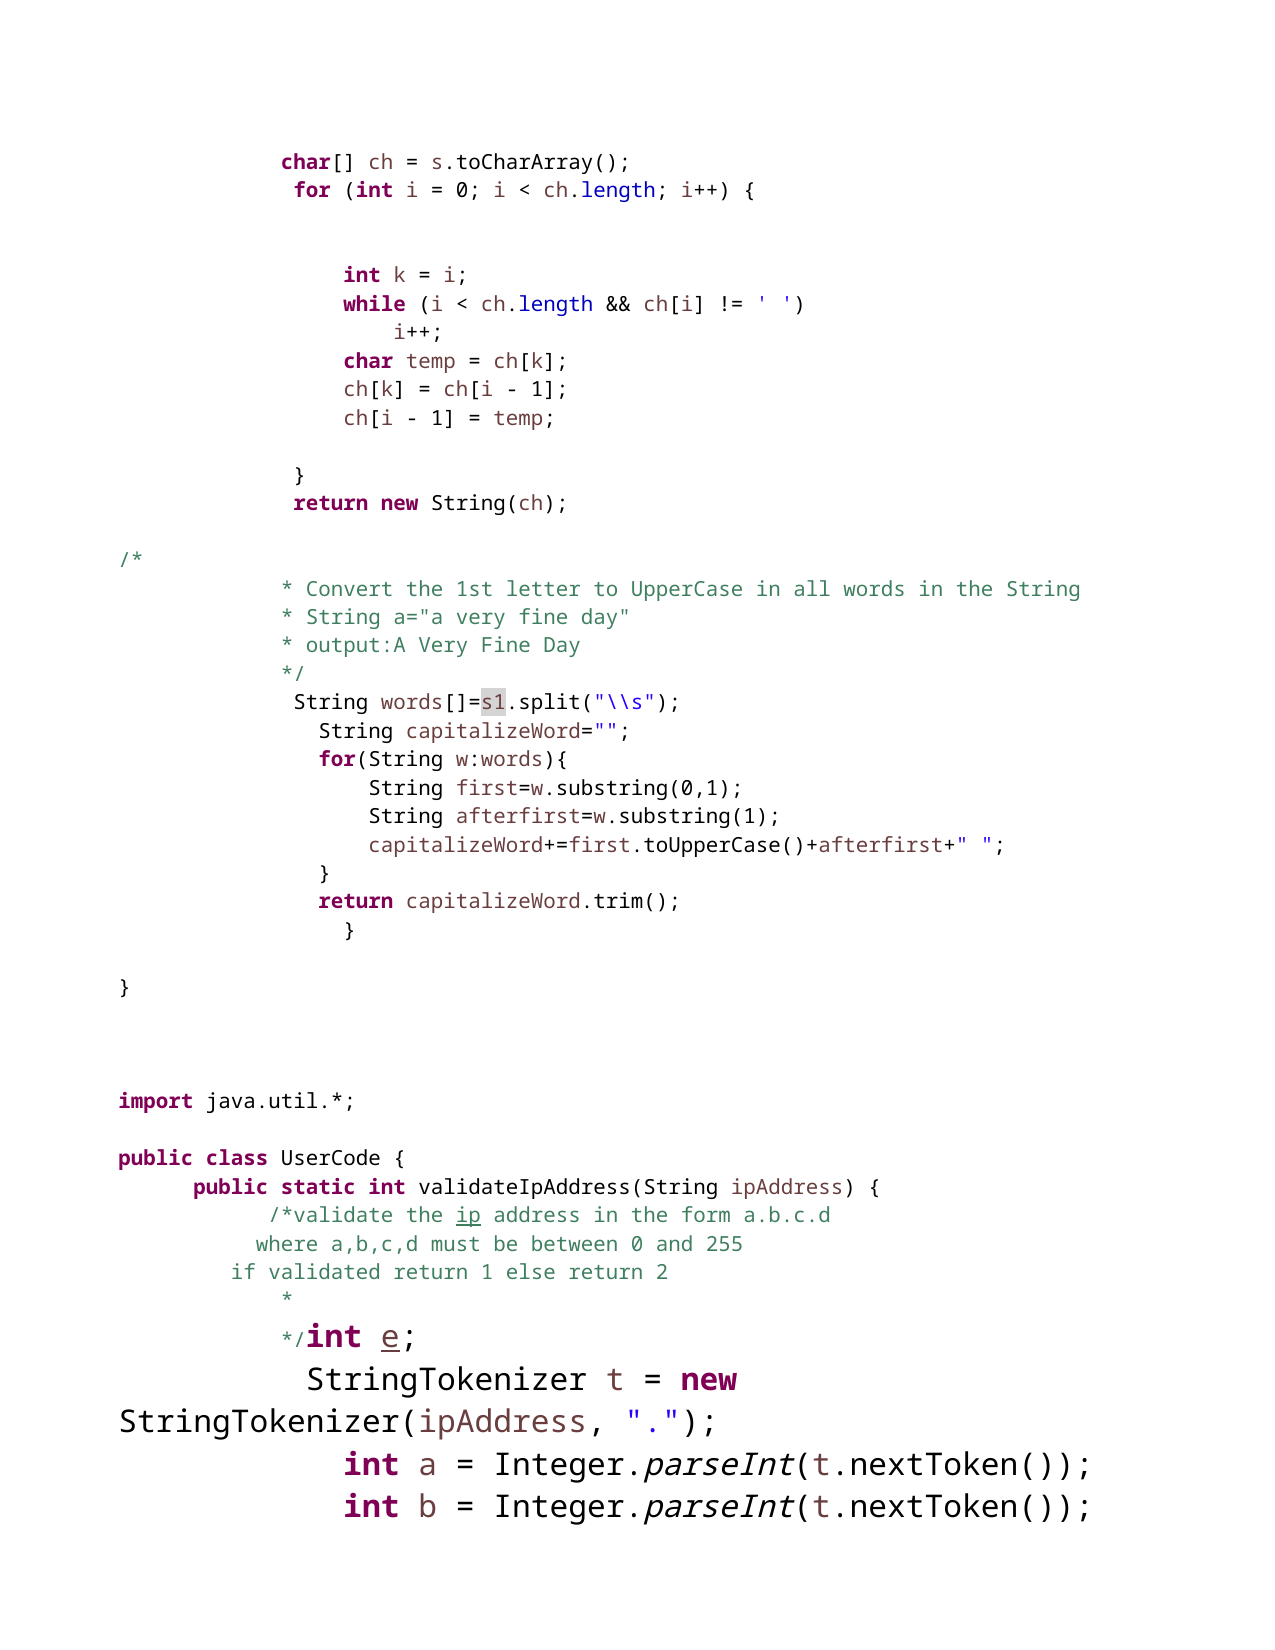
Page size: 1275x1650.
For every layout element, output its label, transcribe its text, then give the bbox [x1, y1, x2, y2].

text i++; [118, 317, 1157, 346]
text /*validate the ip address in the form a.b.c.d [118, 1200, 1157, 1229]
text for(String w:words){ [118, 744, 1157, 773]
text * String a="a very fine day" [118, 602, 1157, 631]
text */int e; [118, 1314, 1157, 1357]
text } [118, 460, 1157, 488]
text public class UserCode { [118, 1143, 1157, 1172]
text if validated return 1 else return 2 [118, 1257, 1157, 1286]
text String first=w.substring(0,1); [118, 773, 1157, 801]
text char[] ch = s.toCharArray(); [118, 147, 1157, 175]
text where a,b,c,d must be between 0 and 255 [118, 1229, 1157, 1257]
text String afterfirst=w.substring(1); [118, 801, 1157, 830]
text } [118, 972, 1157, 1000]
text } [118, 858, 1157, 887]
text char temp = ch[k]; [118, 346, 1157, 374]
text * Convert the 1st letter to UpperCase in all words in the String [118, 574, 1157, 602]
text int a = Integer.parseInt(t.nextToken()); [118, 1442, 1157, 1484]
text public static int validateIpAddress(String ipAddress) { [118, 1172, 1157, 1200]
text int b = Integer.parseInt(t.nextToken()); [118, 1484, 1157, 1527]
text ch[i - 1] = temp; [118, 403, 1157, 431]
text ch[k] = ch[i - 1]; [118, 374, 1157, 403]
text return new String(ch); [118, 488, 1157, 517]
text String capitalizeWord=""; [118, 716, 1157, 744]
text */ [118, 659, 1157, 687]
text /* [118, 545, 1157, 574]
text } [118, 915, 1157, 943]
text import java.util.*; [118, 1087, 1157, 1115]
text * output:A Very Fine Day [118, 631, 1157, 659]
text for (int i = 0; i < ch.length; i++) { [118, 175, 1157, 204]
text while (i < ch.length && ch[i] != ' ') [118, 289, 1157, 317]
text int k = i; [118, 261, 1157, 289]
text capitalizeWord+=first.toUpperCase()+afterfirst+" "; [118, 830, 1157, 858]
text StringTokenizer t = new StringTokenizer(ipAddress, "."); [118, 1357, 1157, 1442]
text * [118, 1286, 1157, 1314]
text String words[]=s1.split("\\s"); [118, 687, 1157, 716]
text return capitalizeWord.trim(); [118, 887, 1157, 915]
